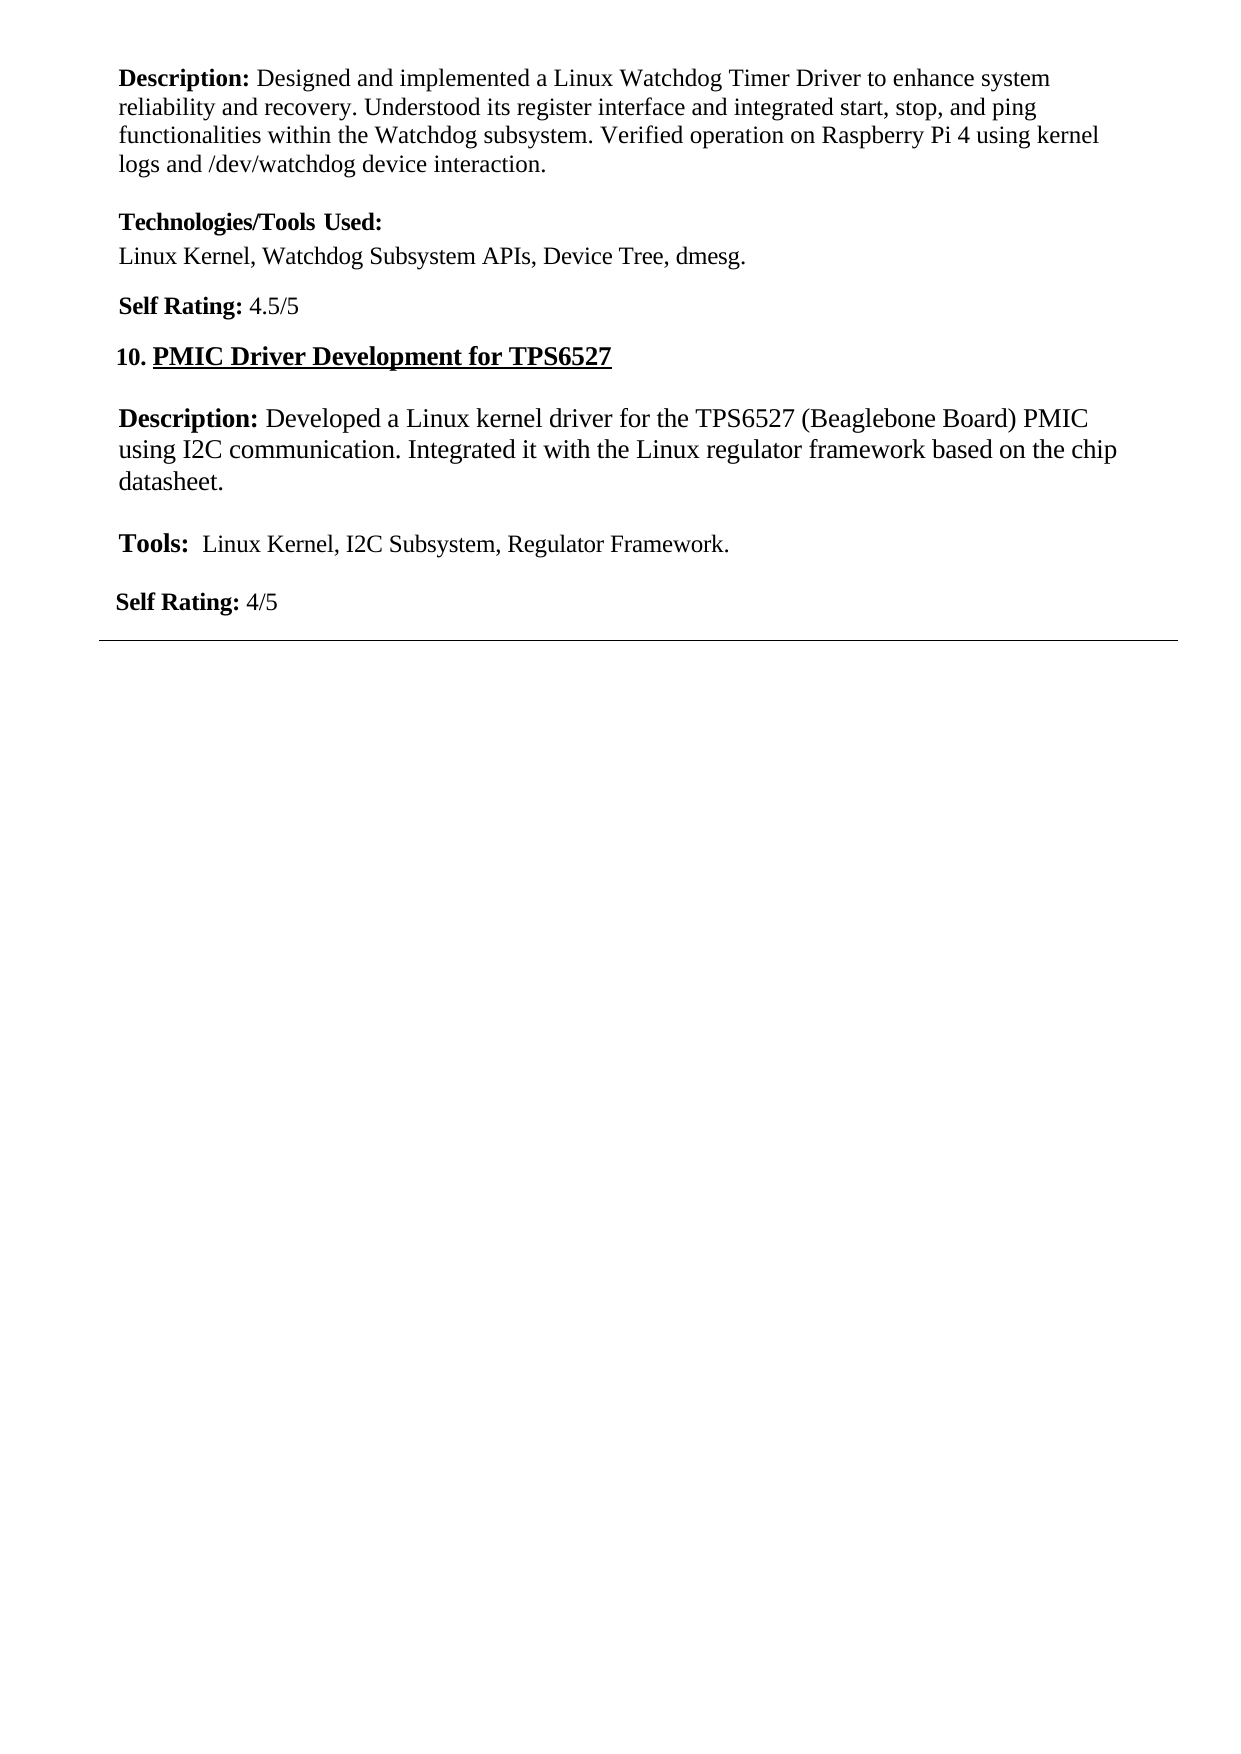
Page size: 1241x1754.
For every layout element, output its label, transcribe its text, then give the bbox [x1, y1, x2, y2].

text Description: Developed a Linux kernel driver for the TPS6527 (Beaglebone Board) PMIC using I2C communication. Integrated it with the Linux regulator framework based on the chip datasheet. [118, 402, 1122, 496]
text Self Rating: 4.5/5 [118, 291, 1122, 319]
subtitle Technologies/Tools Used: [118, 207, 1122, 236]
text Self Rating: 4/5 [103, 587, 1122, 616]
text Description: Designed and implemented a Linux Watchdog Timer Driver to enhance system reliability and recovery. Understood its register interface and integrated start, stop, and ping functionalities within the Watchdog subsystem. Verified operation on Raspberry Pi 4 using kernel logs and /dev/watchdog device interaction. [118, 63, 1122, 178]
text 10. PMIC Driver Development for TPS6527 [103, 340, 1122, 371]
text Linux Kernel, Watchdog Subsystem APIs, Device Tree, dmesg. [118, 241, 1122, 270]
text Tools: Linux Kernel, I2C Subsystem, Regulator Framework. [118, 527, 1122, 558]
